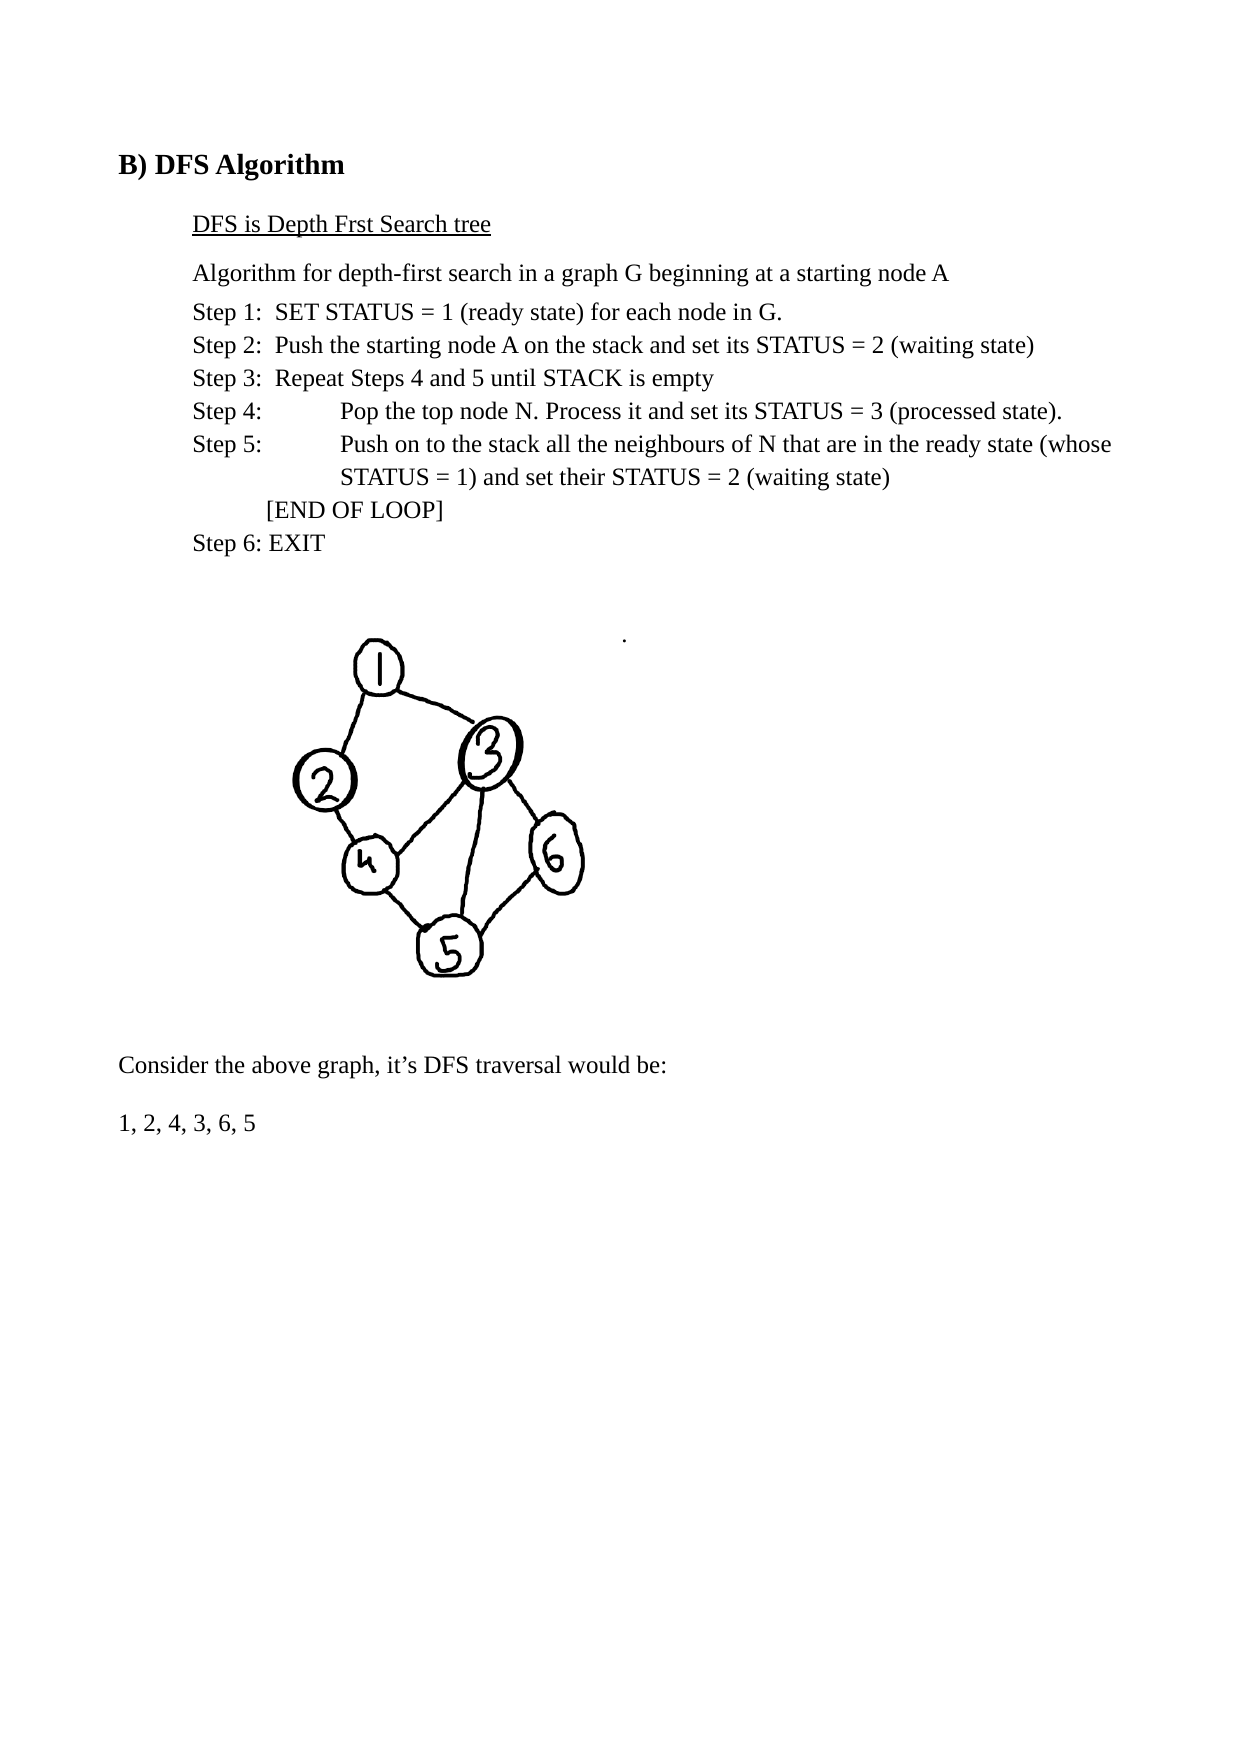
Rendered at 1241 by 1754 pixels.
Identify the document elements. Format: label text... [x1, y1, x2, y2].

text . [118, 619, 1122, 648]
text Step 3: Repeat Steps 4 and 5 until STACK is empty [118, 363, 1122, 392]
text Step 1: SET STATUS = 1 (ready state) for each node in G. [118, 297, 1122, 326]
text B) DFS Algorithm [118, 147, 1122, 180]
text Step 2: Push the starting node A on the stack and set its STATUS = 2 (waiting state) [118, 330, 1122, 359]
text [END OF LOOP] [118, 495, 1122, 524]
text Step 5: Push on to the stack all the neighbours of N that are in the ready state (whose [118, 429, 1122, 458]
text 1, 2, 4, 3, 6, 5 [118, 1108, 1122, 1136]
text Consider the above graph, it’s DFS traversal would be: [118, 1050, 1122, 1079]
picture [234, 627, 622, 986]
text Step 6: EXIT [118, 528, 1122, 557]
text Algorithm for depth-first search in a graph G beginning at a starting node A [118, 258, 1122, 287]
text Step 4: Pop the top node N. Process it and set its STATUS = 3 (processed state). [118, 396, 1122, 425]
text DFS is Depth Frst Search tree [118, 209, 1122, 238]
text STATUS = 1) and set their STATUS = 2 (waiting state) [118, 462, 1122, 491]
